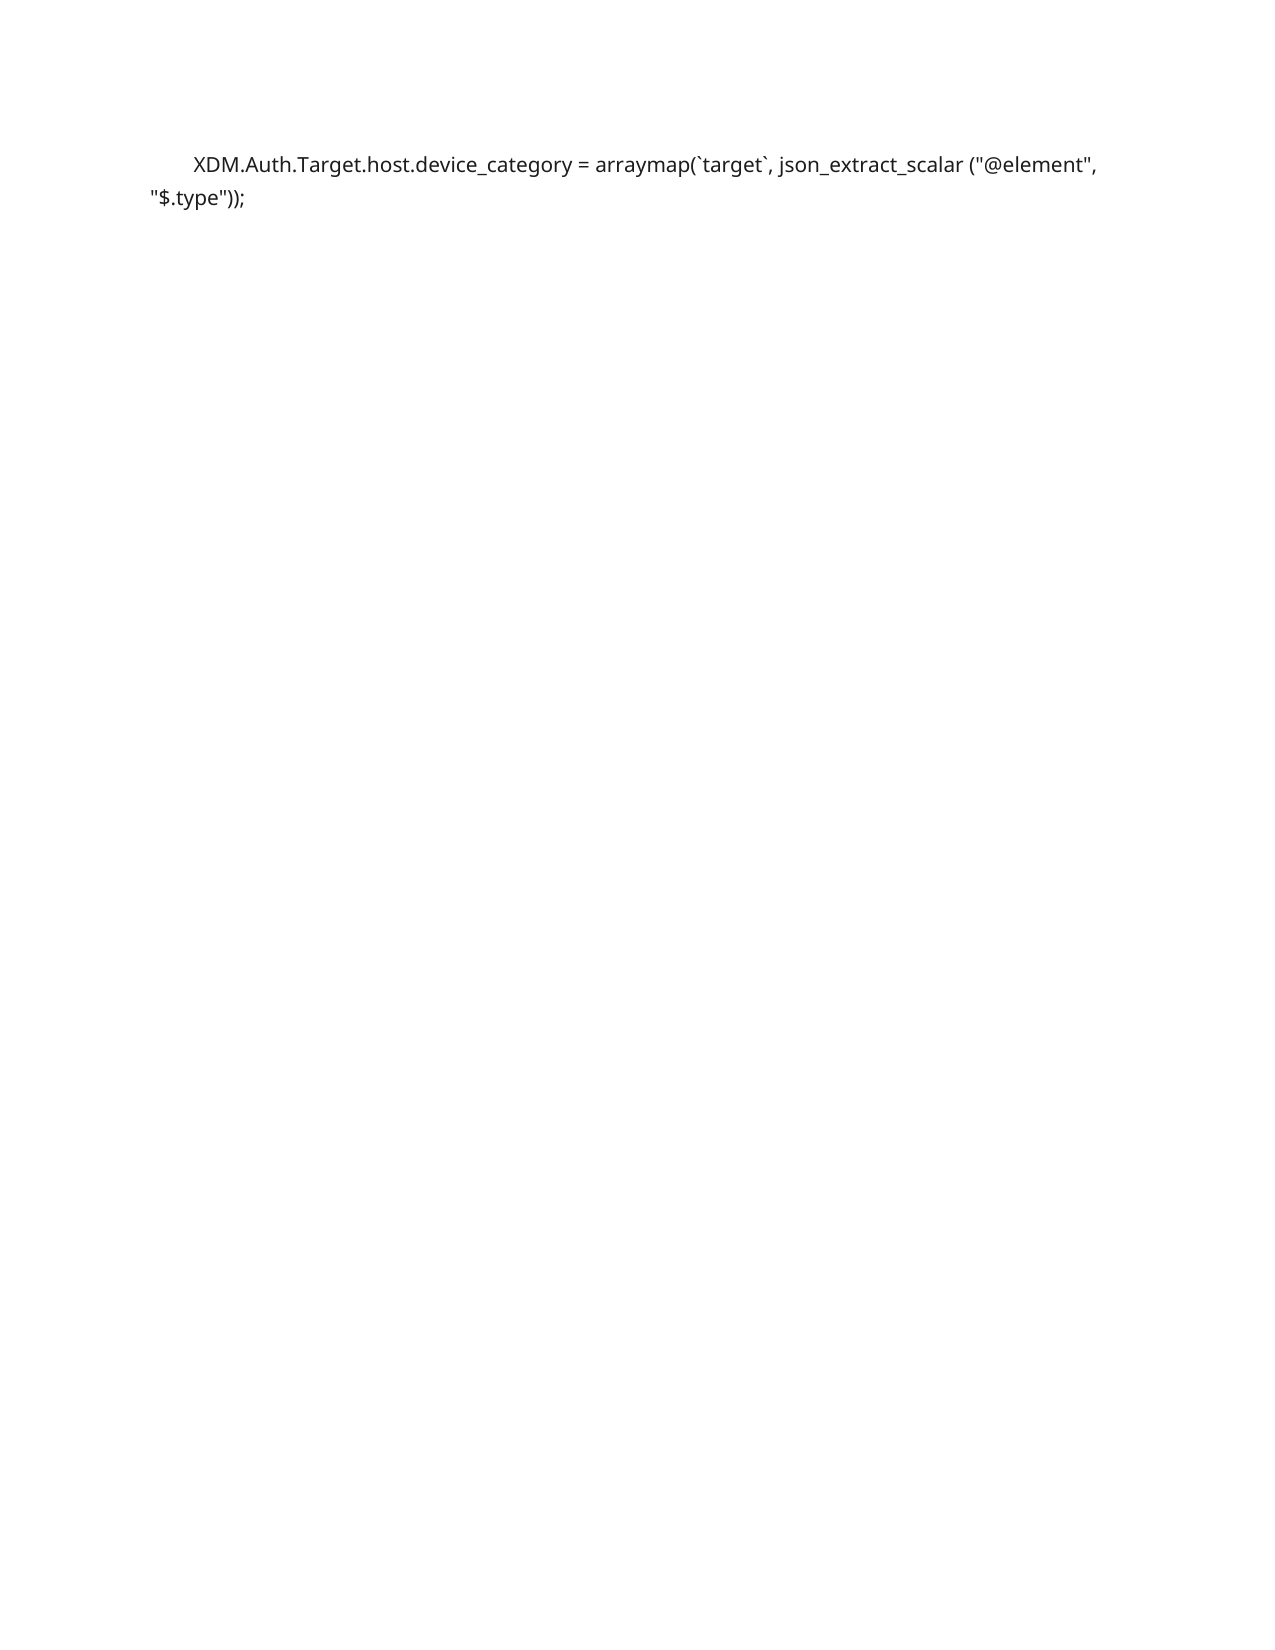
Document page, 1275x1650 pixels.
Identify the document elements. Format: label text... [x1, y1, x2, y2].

text XDM.Auth.Target.host.device_category = arraymap(`target`, json_extract_scalar ("@element", "$.type")); [150, 150, 1125, 211]
